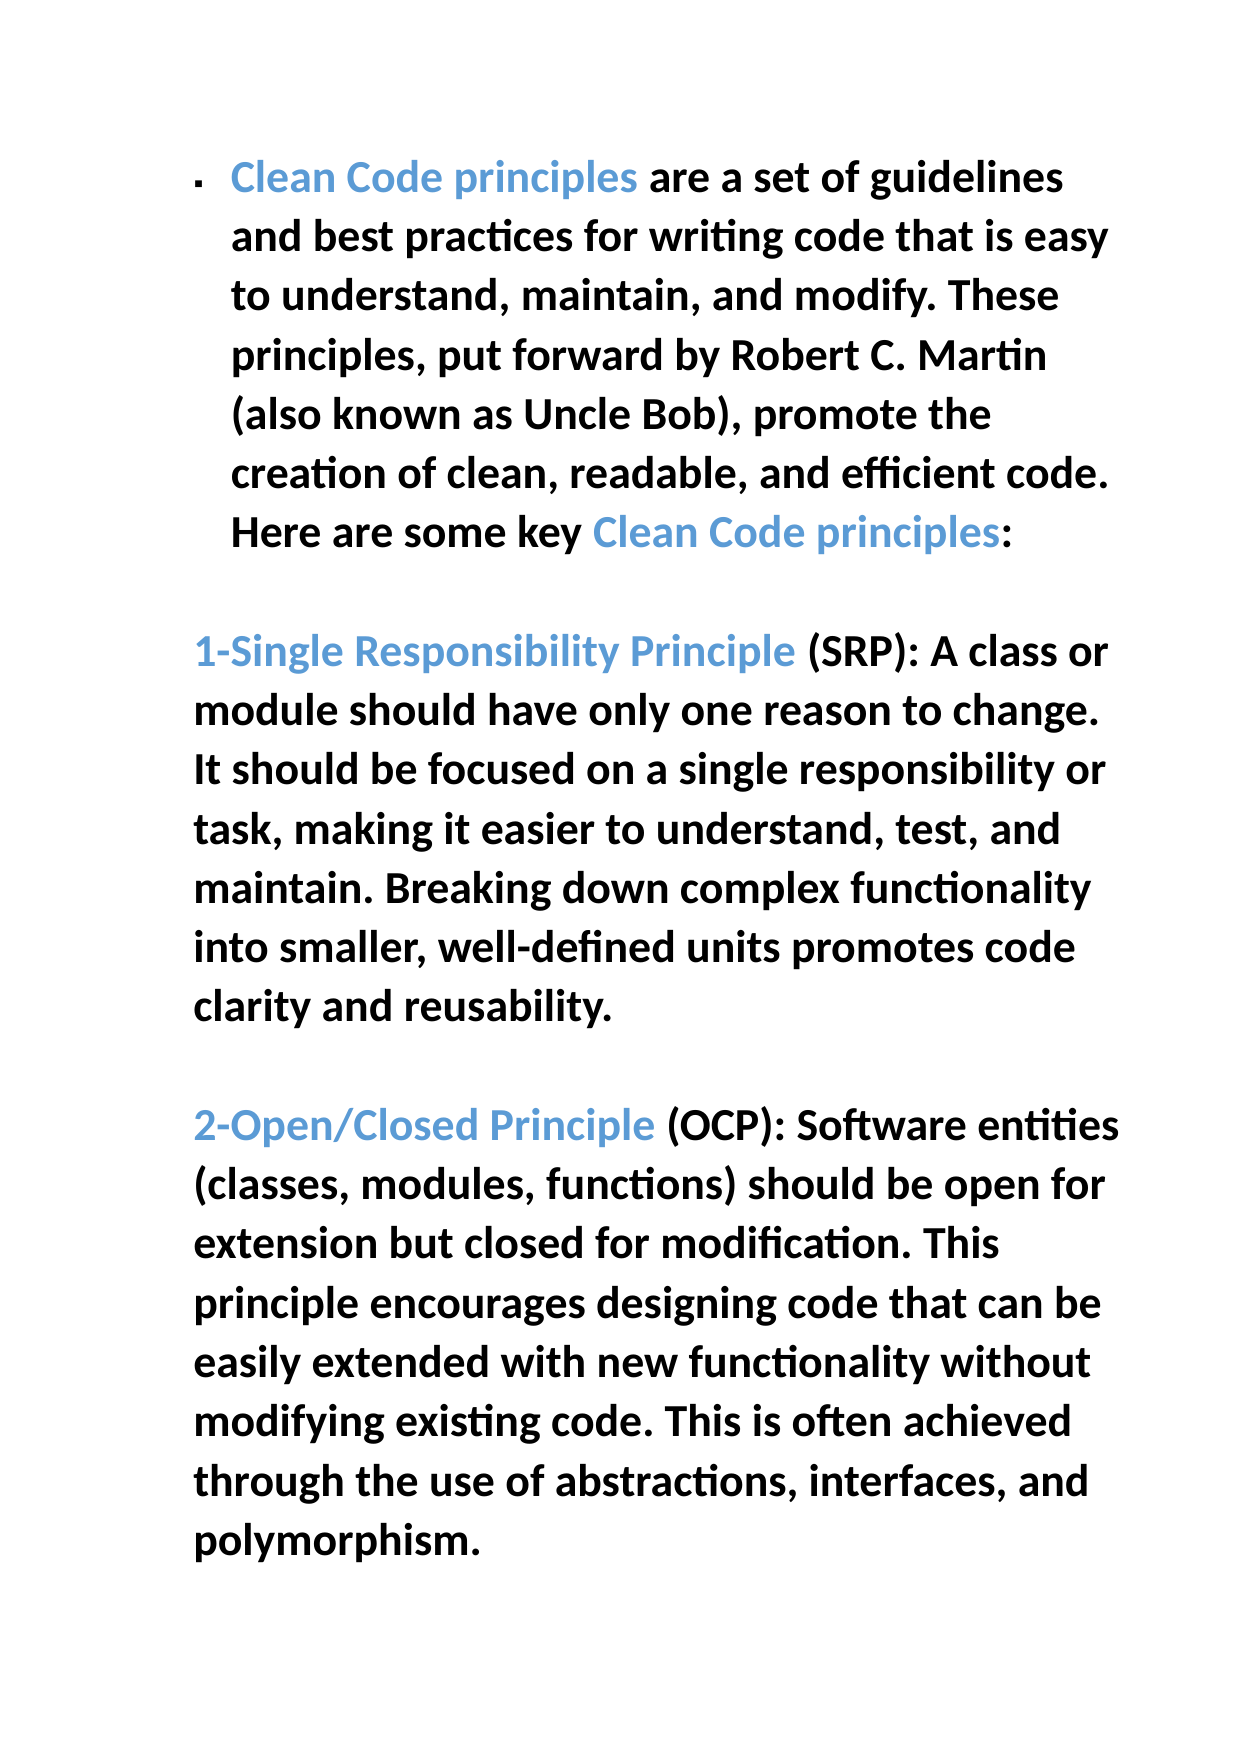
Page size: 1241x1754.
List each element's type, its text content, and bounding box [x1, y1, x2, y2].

list 1-Single Responsibility Principle (SRP): A class or module should have only one reason to change. It should be focused on a single responsibility or task, making it easier to understand, test, and maintain. Breaking down complex functionality into smaller, well-defined units promotes code clarity and reusability. [193, 622, 1122, 1033]
list Clean Code principles are a set of guidelines and best practices for writing code that is easy to understand, maintain, and modify. These principles, put forward by Robert C. Martin (also known as Uncle Bob), promote the creation of clean, readable, and efficient code. Here are some key Clean Code principles: [193, 148, 1122, 559]
list 2-Open/Closed Principle (OCP): Software entities (classes, modules, functions) should be open for extension but closed for modification. This principle encourages designing code that can be easily extended with new functionality without modifying existing code. This is often achieved through the use of abstractions, interfaces, and polymorphism. [193, 1096, 1122, 1567]
